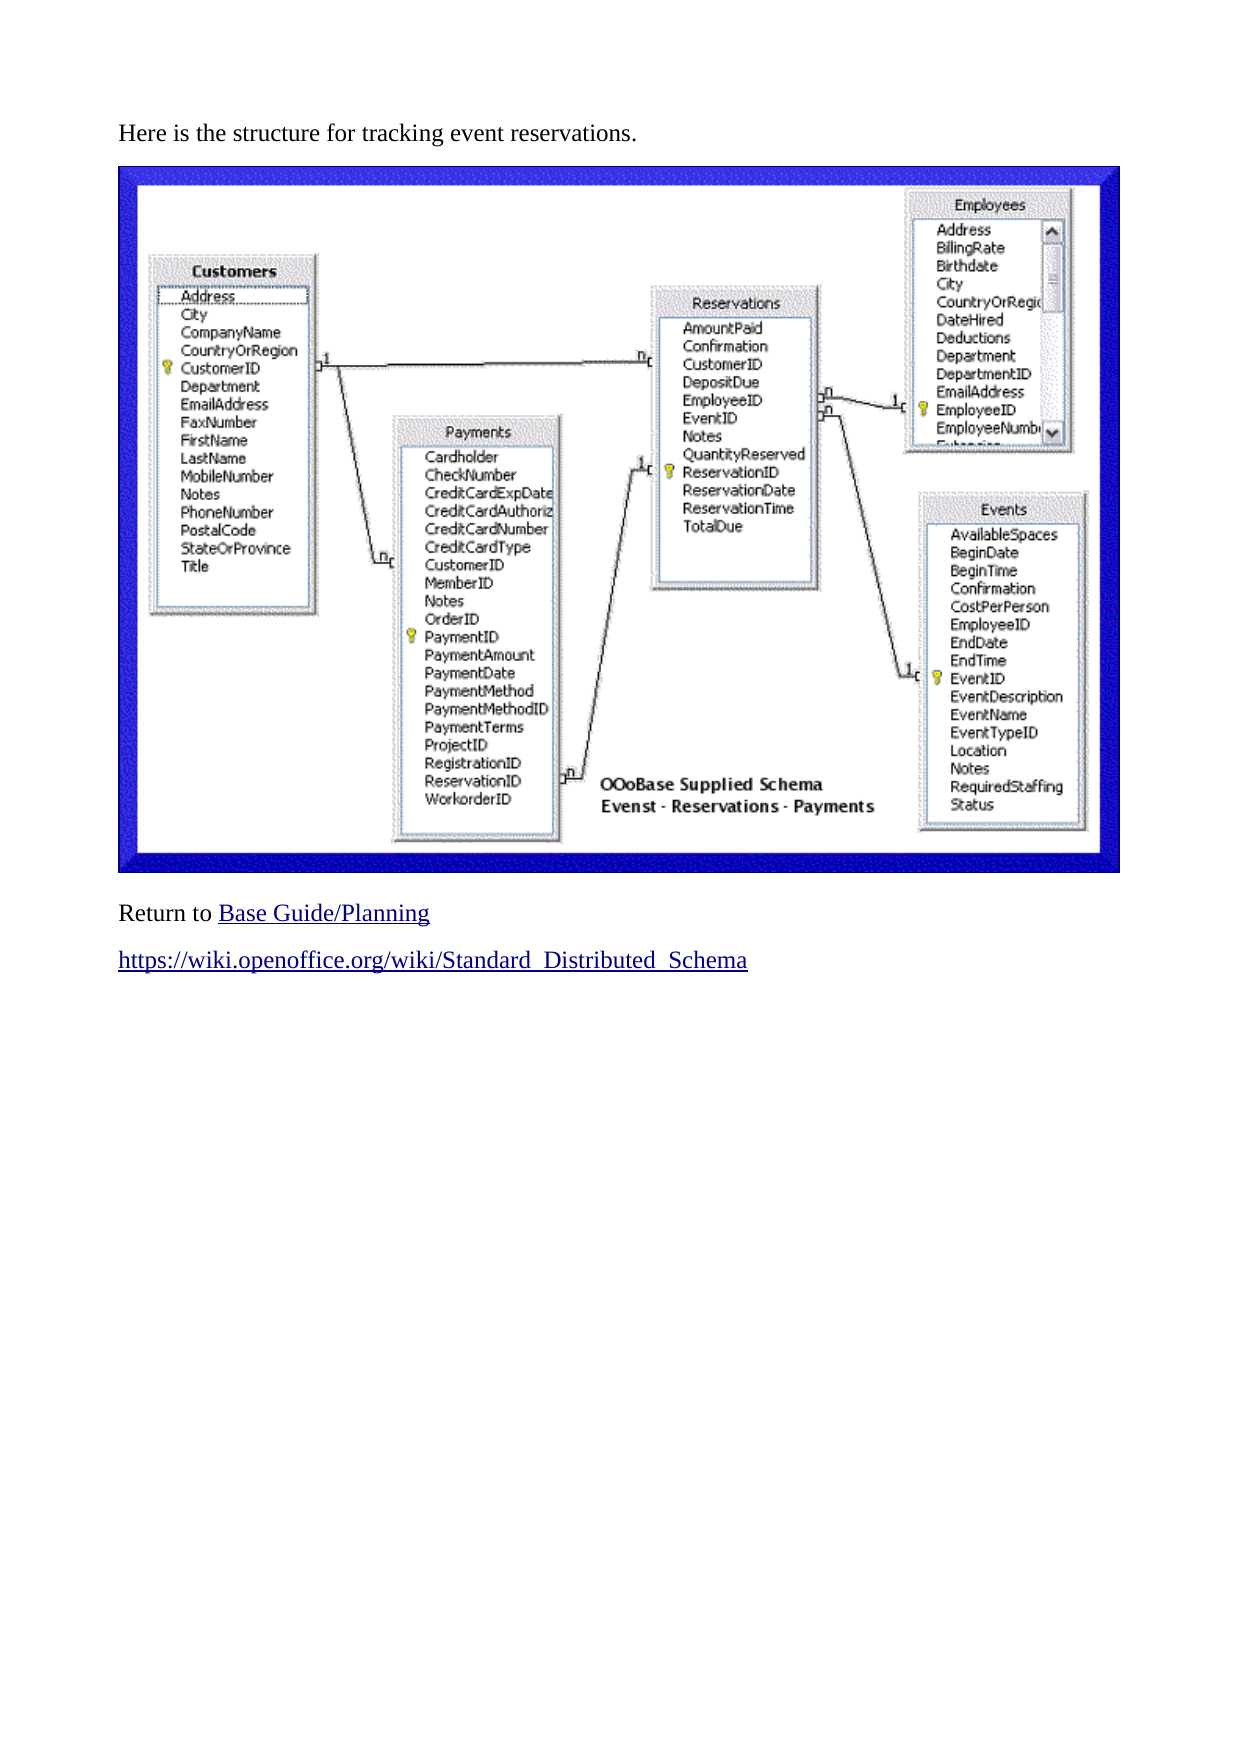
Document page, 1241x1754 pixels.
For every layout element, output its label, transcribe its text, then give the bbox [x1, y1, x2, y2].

text https://wiki.openoffice.org/wiki/Standard_Distributed_Schema [118, 945, 1122, 974]
text Here is the structure for tracking event reservations. [118, 118, 1122, 147]
text Return to Base Guide/Planning [118, 898, 1122, 927]
picture [120, 167, 1118, 872]
